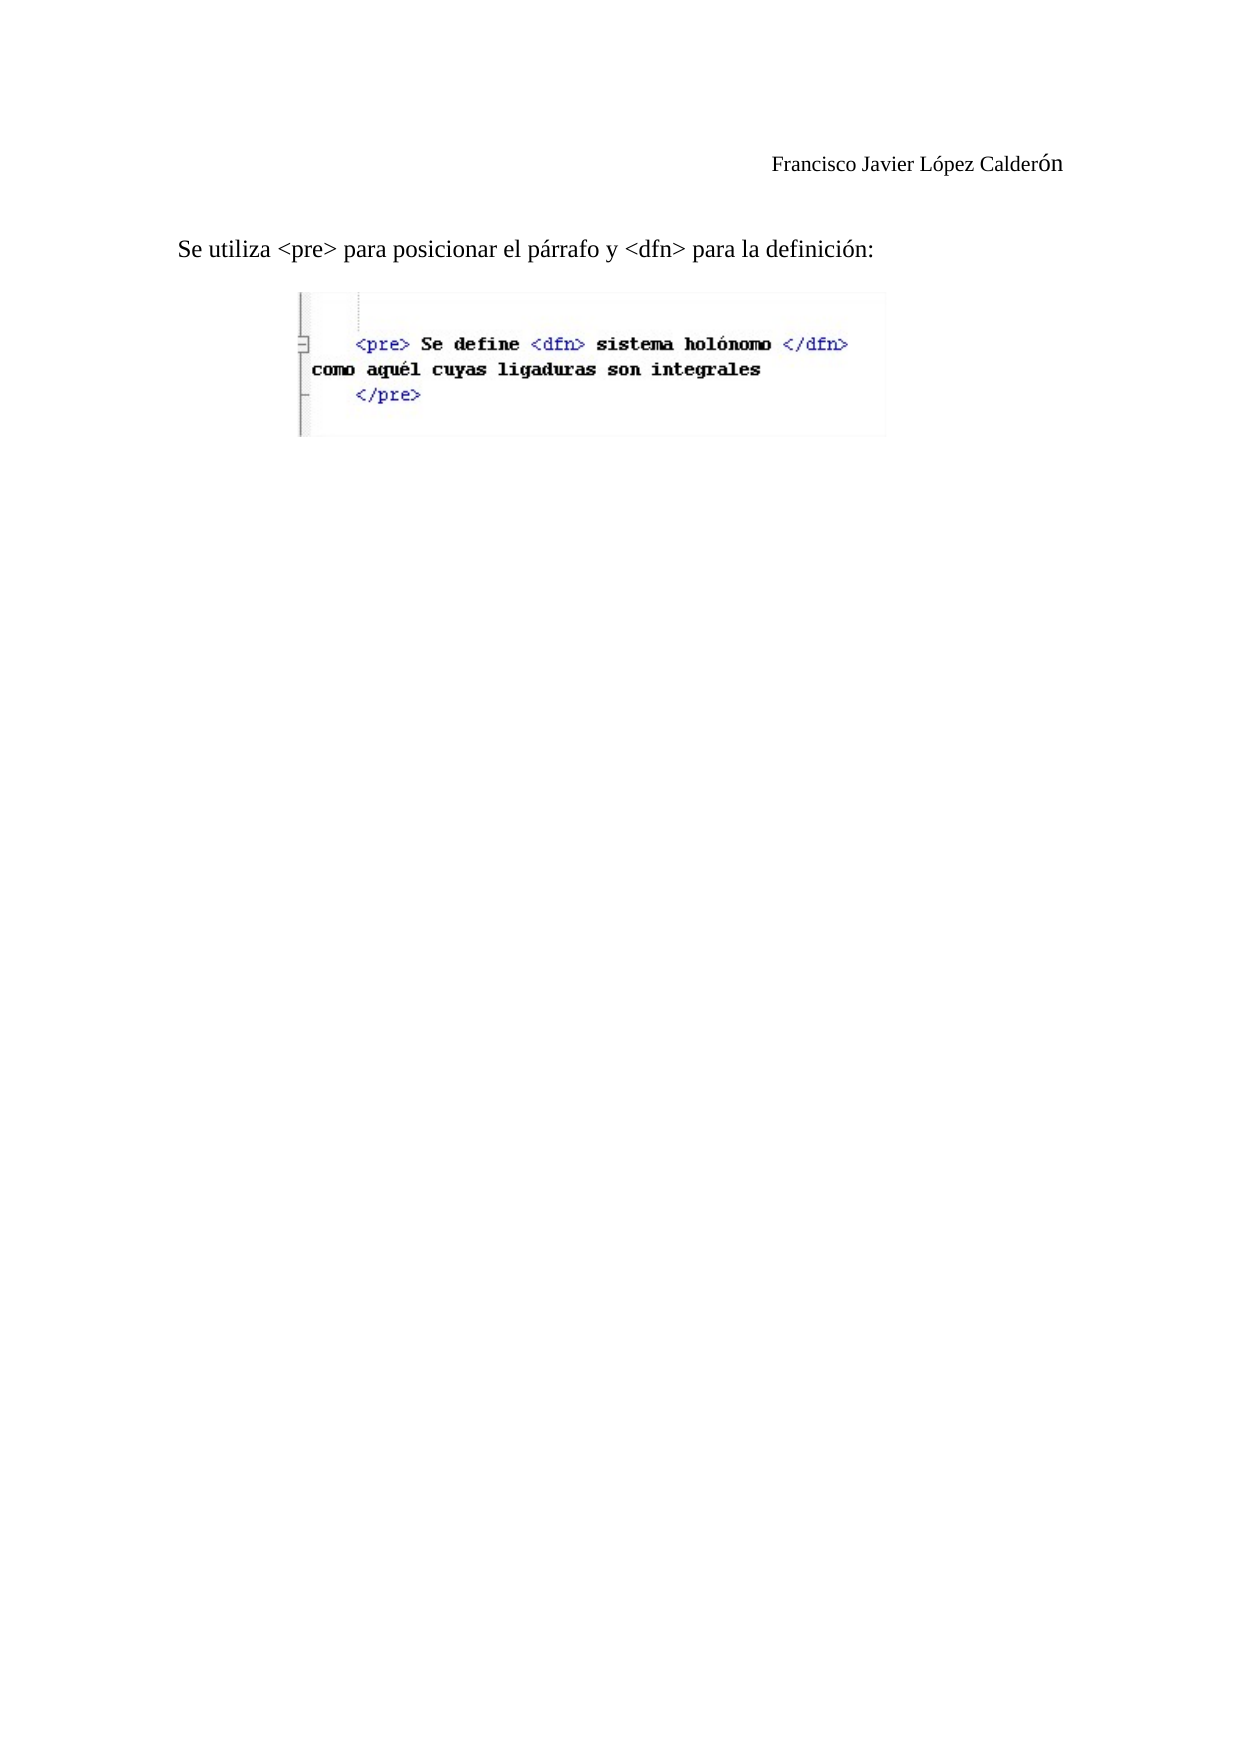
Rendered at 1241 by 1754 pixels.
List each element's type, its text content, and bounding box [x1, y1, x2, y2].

text Se utiliza <pre> para posicionar el párrafo y <dfn> para la definición: [177, 234, 1063, 263]
picture [297, 292, 887, 437]
